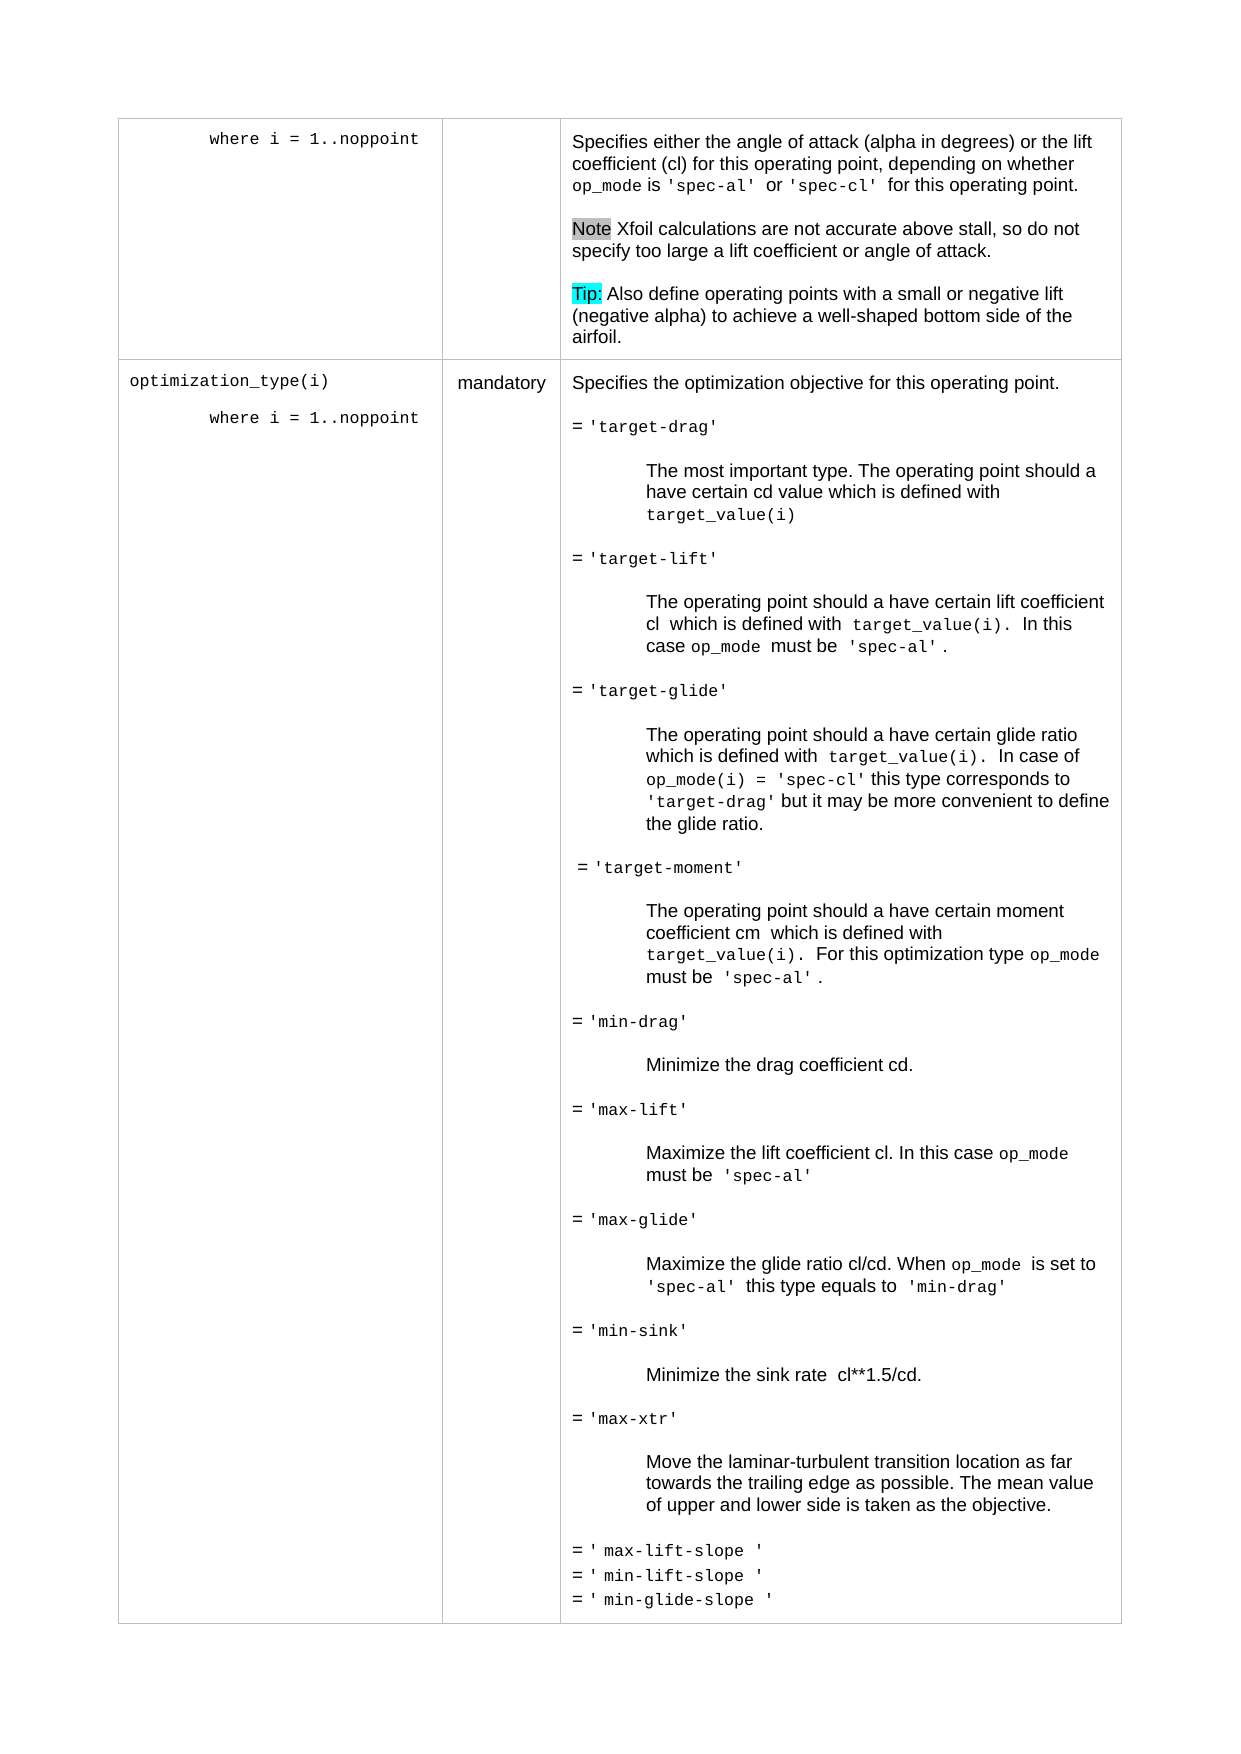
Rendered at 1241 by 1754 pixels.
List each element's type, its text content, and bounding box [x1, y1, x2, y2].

table_cell mandatory [443, 360, 560, 1622]
table_cell [443, 119, 560, 359]
table_cell Specifies either the angle of attack (alpha in degrees) or the lift coefficient (cl) for this operating point, depending on whether op_mode is 'spec-al' or 'spec-cl' for this operating point. Note Xfoil calculations are not accurate above stall, so do not specify too large a lift coefficient or angle of attack. Tip: Also define operating points with a small or negative lift (negative alpha) to achieve a well-shaped bottom side of the airfoil. [561, 119, 1121, 359]
table_cell where i = 1..noppoint [119, 119, 442, 359]
table_cell Specifies the optimization objective for this operating point. = 'target-drag' The most important type. The operating point should a have certain cd value which is defined with target_value(i) = 'target-lift' The operating point should a have certain lift coefficient cl which is defined with target_value(i). In this case op_mode must be 'spec-al' . = 'target-glide' The operating point should a have certain glide ratio which is defined with target_value(i). In case of op_mode(i) = 'spec-cl' this type corresponds to 'target-drag' but it may be more convenient to define the glide ratio. = 'target-moment' The operating point should a have certain moment coefficient cm which is defined with target_value(i). For this optimization type op_mode must be 'spec-al' . = 'min-drag' Minimize the drag coefficient cd. = 'max-lift' Maximize the lift coefficient cl. In this case op_mode must be 'spec-al' = 'max-glide' Maximize the glide ratio cl/cd. When op_mode is set to 'spec-al' this type equals to 'min-drag' = 'min-sink' Minimize the sink rate cl**1.5/cd. = 'max-xtr' Move the laminar-turbulent transition location as far towards the trailing edge as possible. The mean value of upper and lower side is taken as the objective. = ' max-lift-slope ' = ' min-lift-slope ' = ' min-glide-slope ' [561, 360, 1121, 1622]
table_cell optimization_type(i) where i = 1..noppoint [119, 360, 442, 1622]
